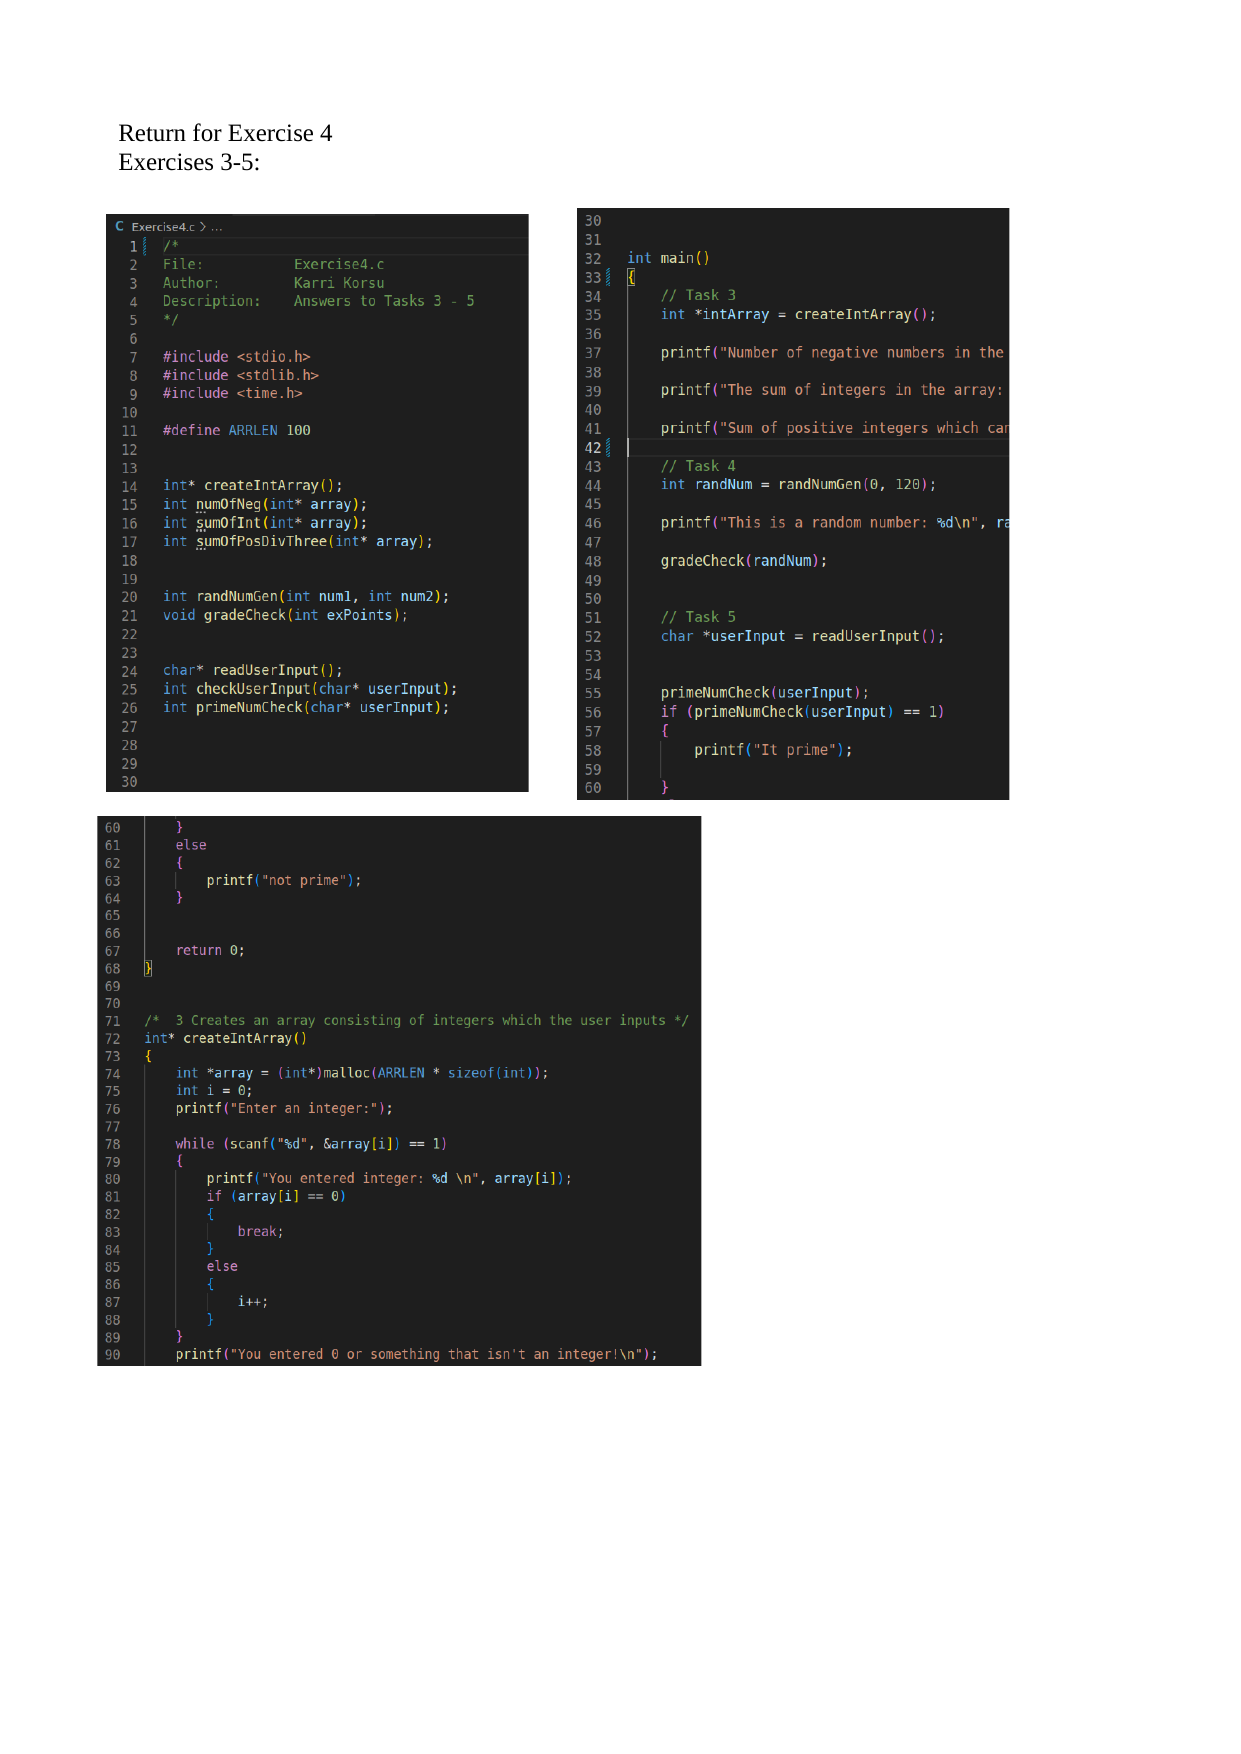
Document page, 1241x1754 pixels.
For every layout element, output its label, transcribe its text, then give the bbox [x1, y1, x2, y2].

text Exercises 3-5: [118, 147, 1122, 176]
picture [577, 208, 1010, 800]
text Return for Exercise 4 [118, 118, 1122, 147]
picture [97, 816, 702, 1366]
picture [106, 214, 529, 792]
